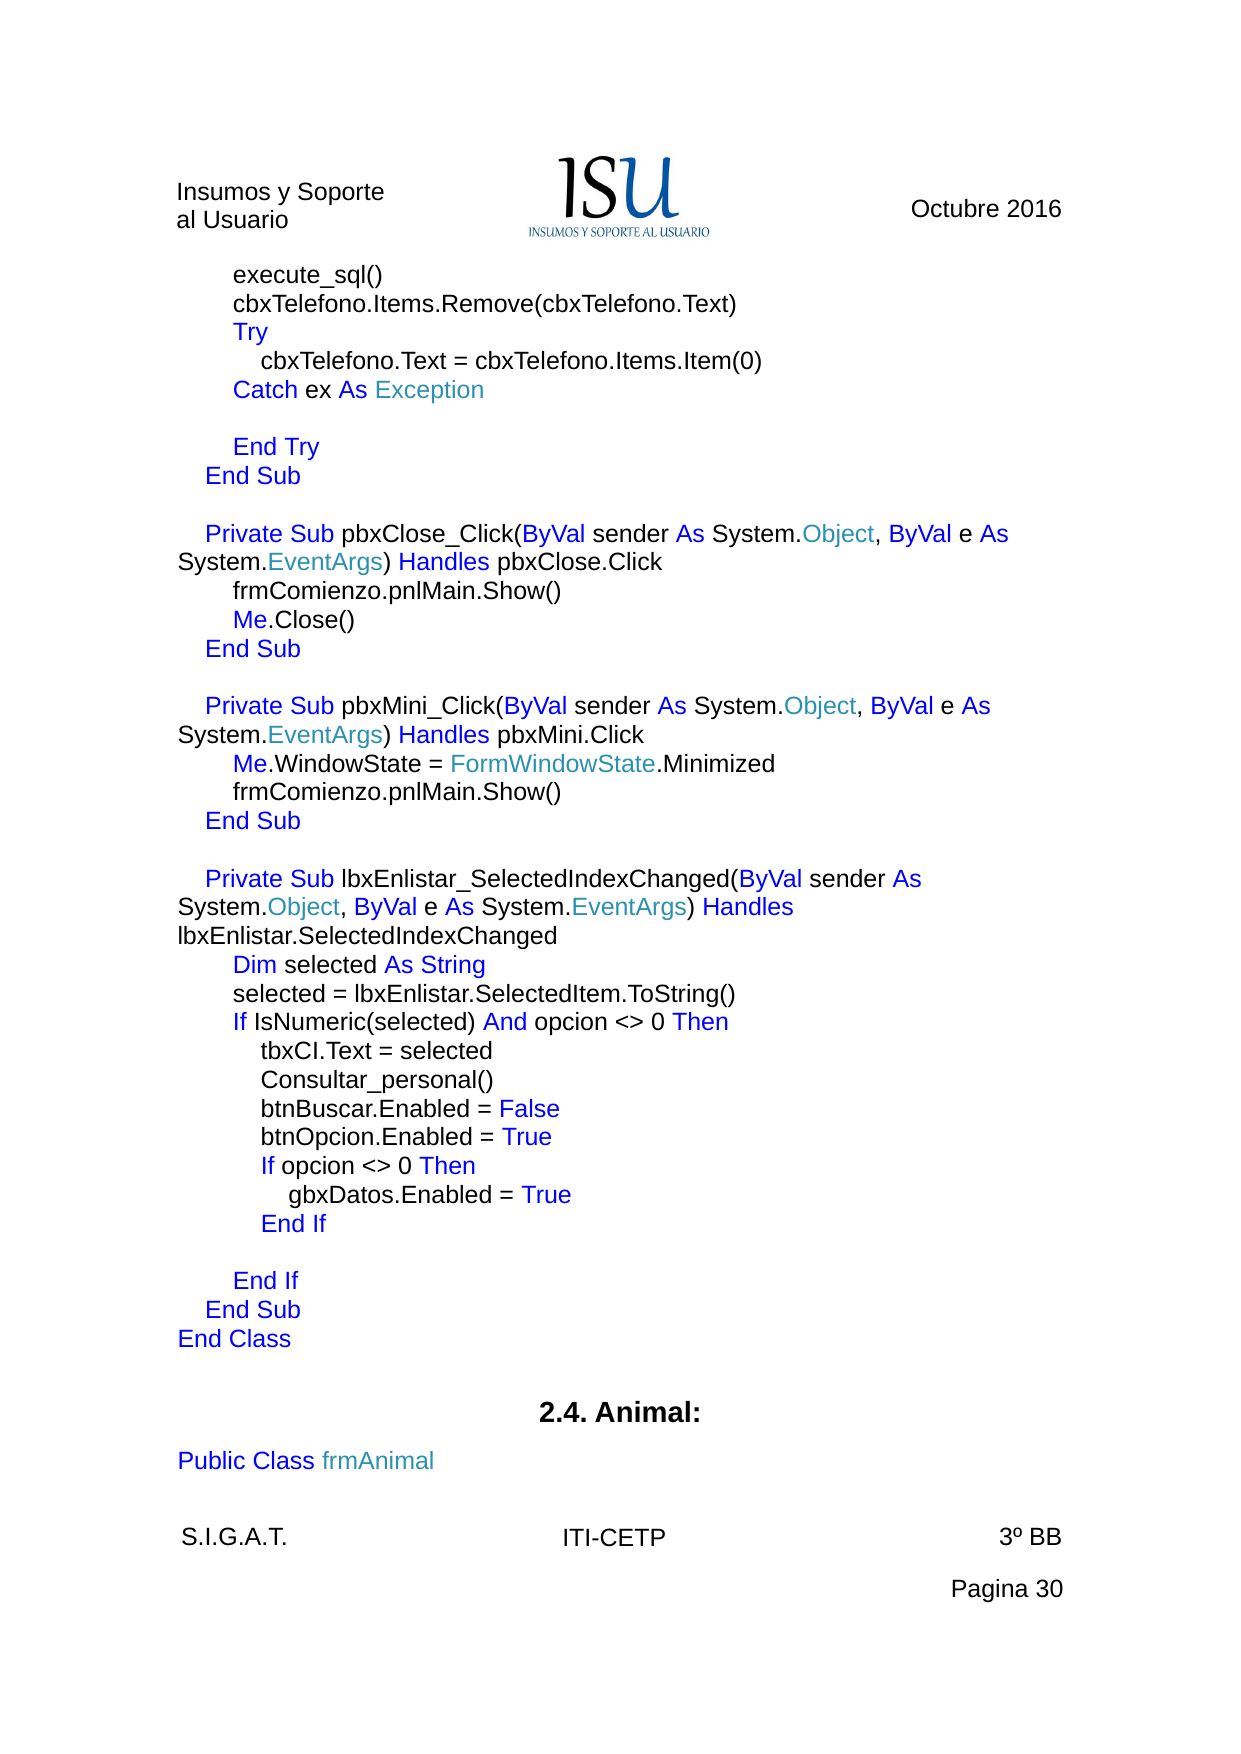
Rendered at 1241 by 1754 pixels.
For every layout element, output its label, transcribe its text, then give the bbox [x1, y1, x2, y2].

text End Sub [177, 1295, 1063, 1323]
text selected = lbxEnlistar.SelectedItem.ToString() [177, 978, 1063, 1007]
picture [517, 138, 723, 252]
text Catch ex As Exception [177, 375, 1063, 403]
text Dim selected As String [177, 950, 1063, 978]
text If IsNumeric(selected) And opcion <> 0 Then [177, 1007, 1063, 1036]
text tbxCI.Text = selected [177, 1036, 1063, 1065]
text frmComienzo.pnlMain.Show() [177, 777, 1063, 806]
text Private Sub pbxMini_Click(ByVal sender As System.Object, ByVal e As System.EventArgs) Handles pbxMini.Click [177, 691, 1063, 748]
text If opcion <> 0 Then [177, 1151, 1063, 1180]
text Me.Close() [177, 605, 1063, 633]
text Try [177, 317, 1063, 346]
text End Sub [177, 806, 1063, 835]
text Private Sub lbxEnlistar_SelectedIndexChanged(ByVal sender As System.Object, ByVal e As System.EventArgs) Handles lbxEnlistar.SelectedIndexChanged [177, 863, 1063, 950]
text execute_sql() [177, 260, 1063, 288]
text 2.4. Animal: [177, 1395, 1063, 1429]
text End If [177, 1208, 1063, 1237]
text Private Sub pbxClose_Click(ByVal sender As System.Object, ByVal e As System.EventArgs) Handles pbxClose.Click [177, 518, 1063, 576]
text End Try [177, 432, 1063, 461]
text Public Class frmAnimal [177, 1446, 1063, 1474]
text cbxTelefono.Text = cbxTelefono.Items.Item(0) [177, 346, 1063, 375]
text frmComienzo.pnlMain.Show() [177, 576, 1063, 605]
text End If [177, 1266, 1063, 1295]
text End Class [177, 1323, 1063, 1352]
text End Sub [177, 633, 1063, 662]
text btnOpcion.Enabled = True [177, 1122, 1063, 1151]
text cbxTelefono.Items.Remove(cbxTelefono.Text) [177, 288, 1063, 317]
text gbxDatos.Enabled = True [177, 1180, 1063, 1208]
text Consultar_personal() [177, 1065, 1063, 1093]
text End Sub [177, 461, 1063, 490]
text btnBuscar.Enabled = False [177, 1093, 1063, 1122]
text Me.WindowState = FormWindowState.Minimized [177, 748, 1063, 777]
